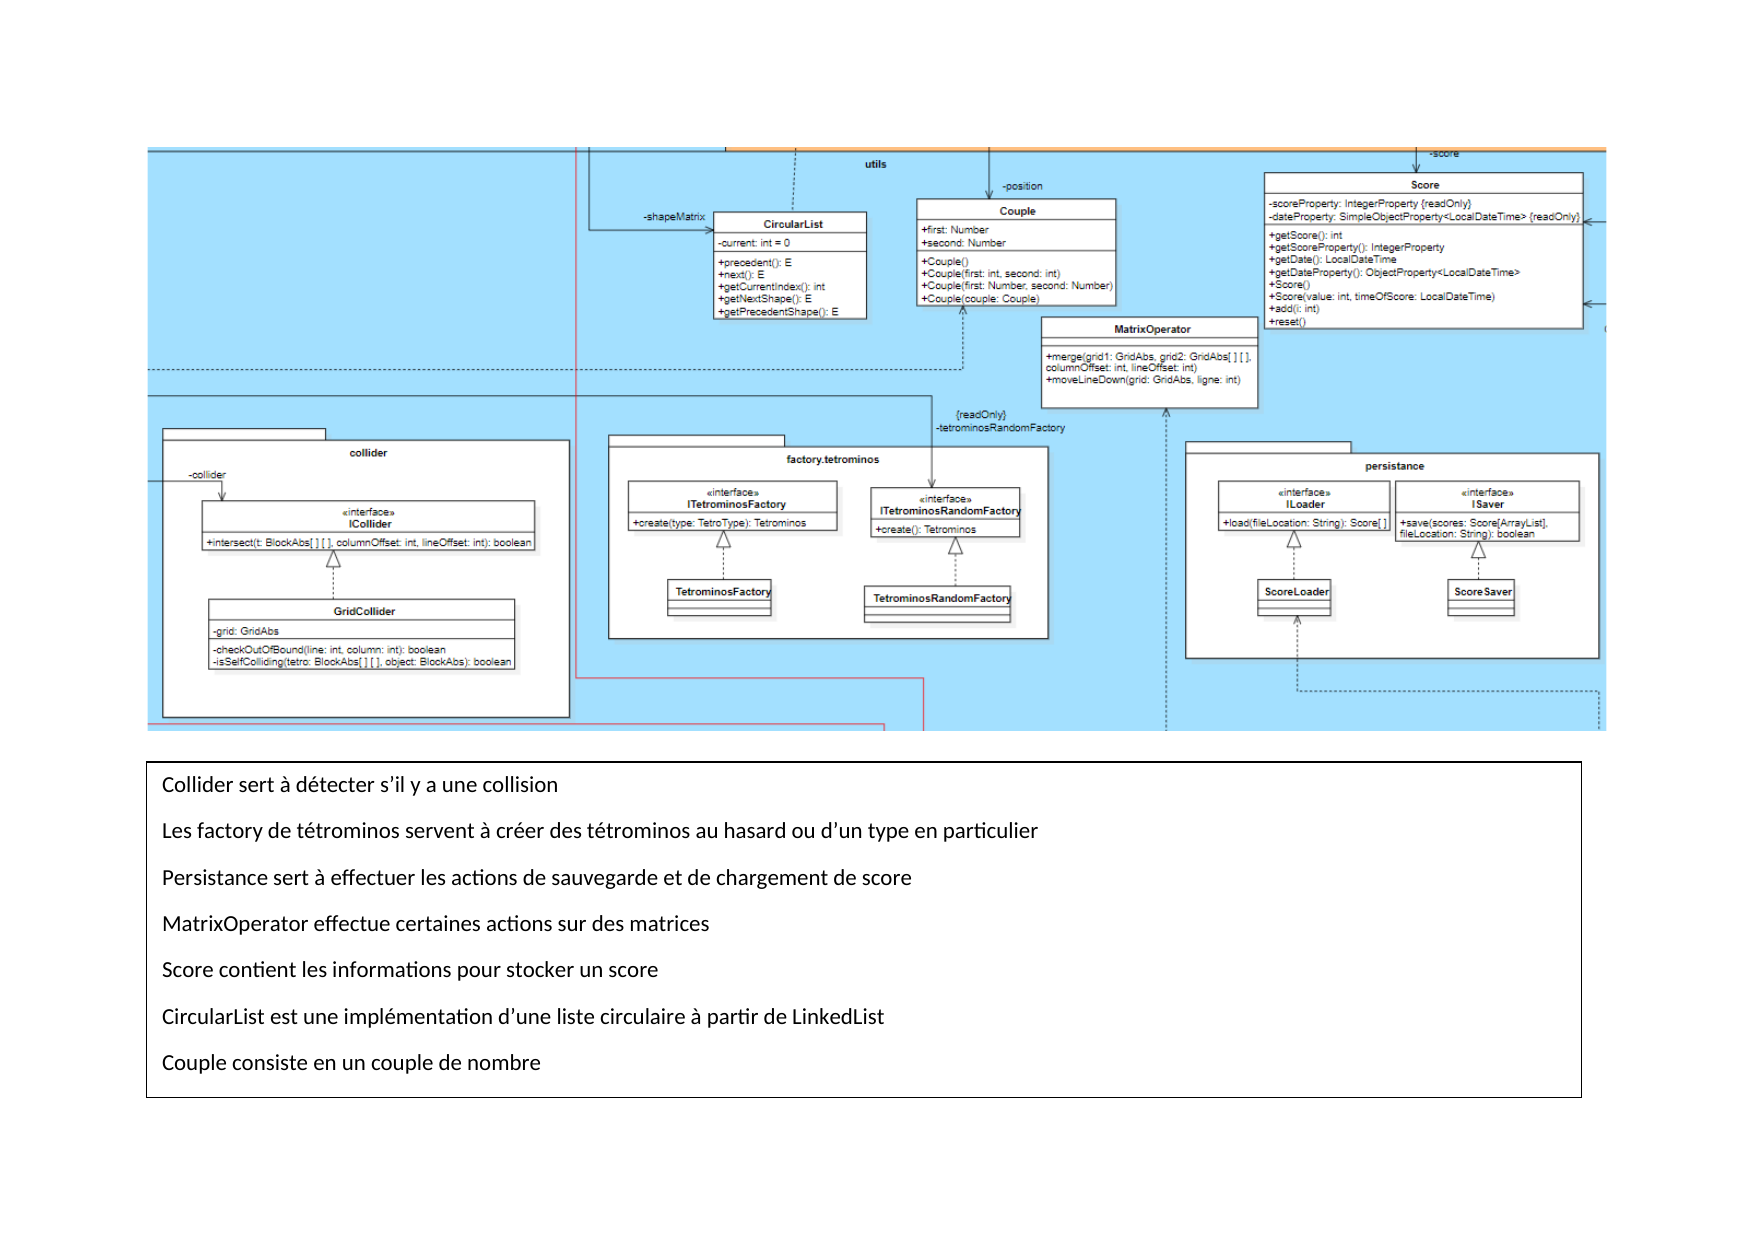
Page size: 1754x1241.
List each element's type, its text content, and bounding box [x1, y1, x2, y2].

text CircularList est une implémentation d’une liste circulaire à partir de LinkedList [162, 1002, 1566, 1030]
text Score contient les informations pour stocker un score [162, 955, 1566, 983]
text Collider sert à détecter s’il y a une collision [162, 770, 1566, 798]
text Persistance sert à effectuer les actions de sauvegarde et de chargement de score [162, 863, 1566, 891]
text Couple consiste en un couple de nombre [162, 1048, 1566, 1076]
text Les factory de tétrominos servent à créer des tétrominos au hasard ou d’un type en particulier [162, 816, 1566, 844]
text MatrixOperator effectue certaines actions sur des matrices [162, 909, 1566, 937]
